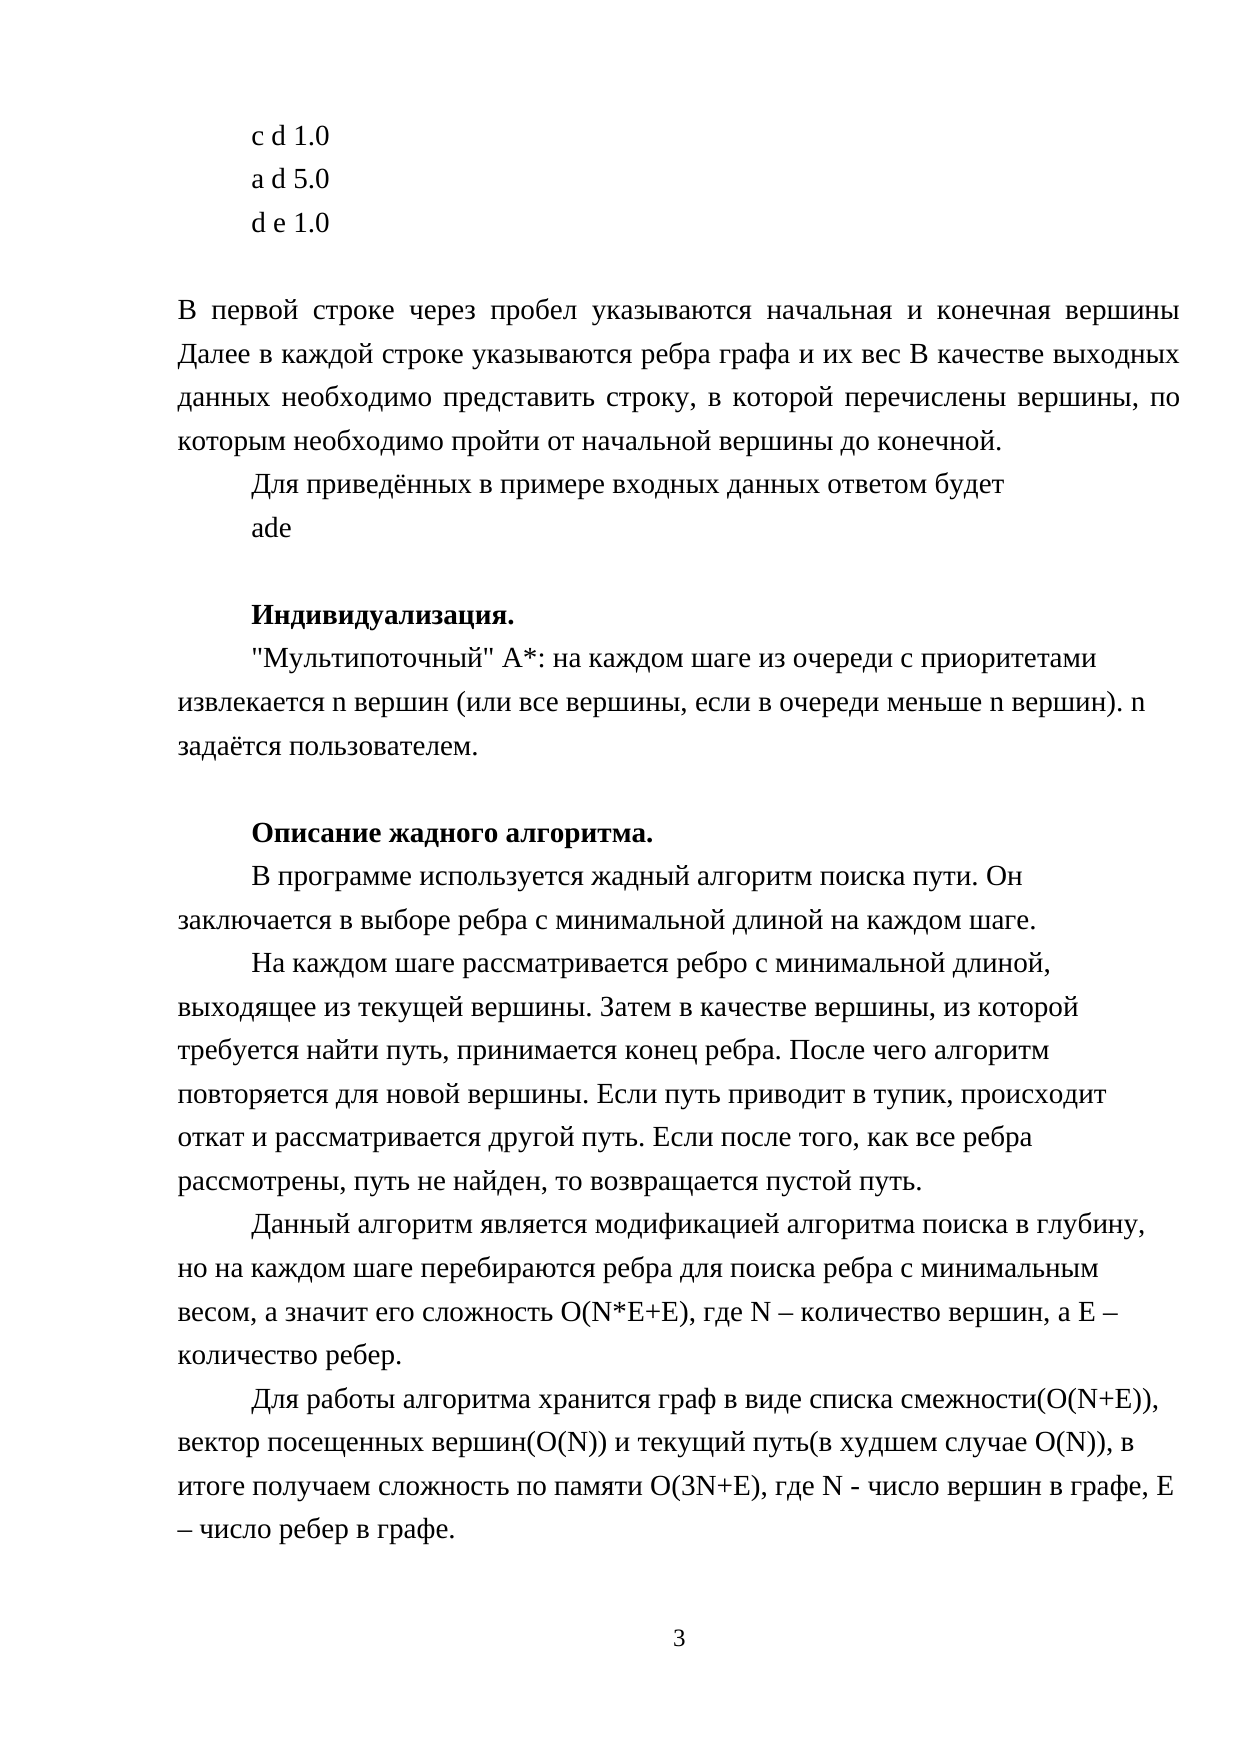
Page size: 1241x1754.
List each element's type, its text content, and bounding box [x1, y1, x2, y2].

text a d 5.0 [177, 162, 1181, 195]
text "Мультипоточный" А*: на каждом шаге из очереди с приоритетами извлекается n вершин (или все вершины, если в очереди меньше n вершин). n задаётся пользователем. [177, 641, 1181, 761]
text ade [177, 510, 1181, 543]
text На каждом шаге рассматривается ребро с минимальной длиной, выходящее из текущей вершины. Затем в качестве вершины, из которой требуется найти путь, принимается конец ребра. После чего алгоритм повторяется для новой вершины. Если путь приводит в тупик, происходит откат и рассматривается другой путь. Если после того, как все ребра рассмотрены, путь не найден, то возвращается пустой путь. [177, 945, 1181, 1197]
text Описание жадного алгоритма. [177, 815, 1181, 848]
text Данный алгоритм является модификацией алгоритма поиска в глубину, но на каждом шаге перебираются ребра для поиска ребра с минимальным весом, а значит его сложность O(N*E+E), где N – количество вершин, а E – количество ребер. [177, 1207, 1181, 1371]
text d e 1.0 [177, 205, 1181, 239]
text В первой строке через пробел указываются начальная и конечная вершины Далее в каждой строке указываются ребра графа и их вес В качестве выходных данных необходимо представить строку, в которой перечислены вершины, по которым необходимо пройти от начальной вершины до конечной. [177, 249, 1181, 456]
text c d 1.0 [177, 118, 1181, 152]
text Для работы алгоритма хранится граф в виде списка смежности(O(N+E)), вектор посещенных вершин(O(N)) и текущий путь(в худшем случае O(N)), в итоге получаем сложность по памяти O(3N+E), где N - число вершин в графе, E – число ребер в графе. [177, 1381, 1181, 1545]
text Индивидуализация. [177, 597, 1181, 631]
text В программе используется жадный алгоритм поиска пути. Он заключается в выборе ребра с минимальной длиной на каждом шаге. [177, 858, 1181, 935]
text Для приведённых в примере входных данных ответом будет [177, 466, 1181, 500]
